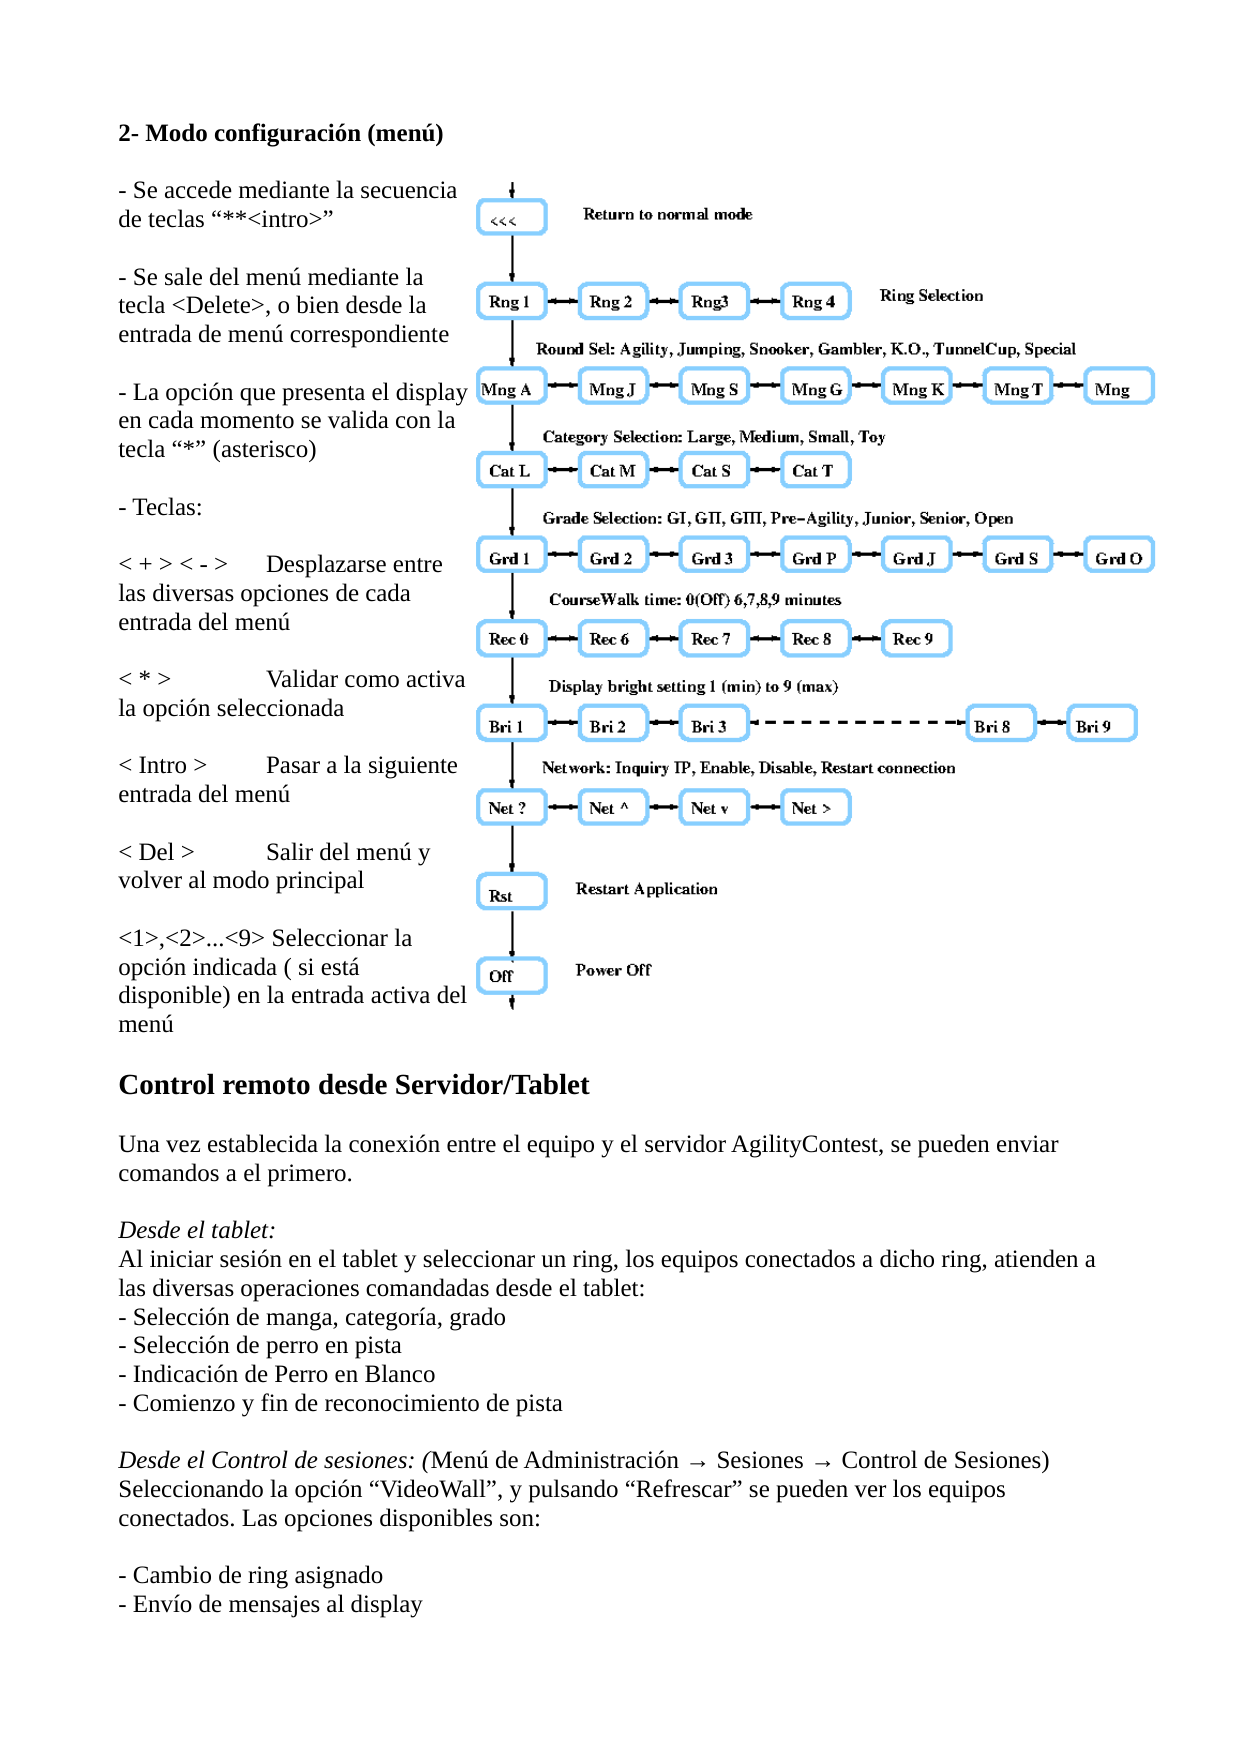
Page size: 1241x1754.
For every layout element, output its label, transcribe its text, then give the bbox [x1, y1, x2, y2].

text Seleccionando la opción “VideoWall”, y pulsando “Refrescar” se pueden ver los equipos [118, 1474, 1122, 1503]
text <1>,<2>...<9> Seleccionar la opción indicada ( si está disponible) en la entrada activa del menú [118, 923, 1122, 1038]
text Control remoto desde Servidor/Tablet [118, 1067, 1122, 1100]
text - Se accede mediante la secuencia de teclas “**<intro>” [118, 176, 1122, 233]
text - Selección de manga, categoría, grado [118, 1302, 1122, 1330]
text < Intro > Pasar a la siguiente entrada del menú [118, 751, 475, 808]
text - Cambio de ring asignado [118, 1560, 1122, 1589]
text < * > Validar como activa la opción seleccionada [118, 664, 475, 722]
picture [475, 181, 1183, 1011]
text Una vez establecida la conexión entre el equipo y el servidor AgilityContest, se pueden enviar comandos a el primero. [118, 1129, 1122, 1187]
text 2- Modo configuración (menú) [118, 118, 1122, 147]
text - Comienzo y fin de reconocimiento de pista [118, 1388, 1122, 1417]
text - Selección de perro en pista [118, 1330, 1122, 1359]
text < Del > Salir del menú y volver al modo principal [118, 837, 475, 894]
text - La opción que presenta el display en cada momento se valida con la tecla “*” (asterisco) [118, 377, 475, 463]
text - Se sale del menú mediante la tecla <Delete>, o bien desde la entrada de menú correspondiente [118, 262, 475, 348]
text - Teclas: [118, 492, 475, 521]
text - Indicación de Perro en Blanco [118, 1359, 1122, 1388]
text < + > < - > Desplazarse entre las diversas opciones de cada entrada del menú [118, 549, 475, 636]
text conectados. Las opciones disponibles son: [118, 1503, 1122, 1532]
text Al iniciar sesión en el tablet y seleccionar un ring, los equipos conectados a dicho ring, atienden a las diversas operaciones comandadas desde el tablet: [118, 1244, 1122, 1302]
text Desde el tablet: [118, 1215, 1122, 1244]
text - Envío de mensajes al display [118, 1589, 1122, 1618]
text Desde el Control de sesiones: (Menú de Administración → Sesiones → Control de Sesiones) [118, 1445, 1122, 1474]
